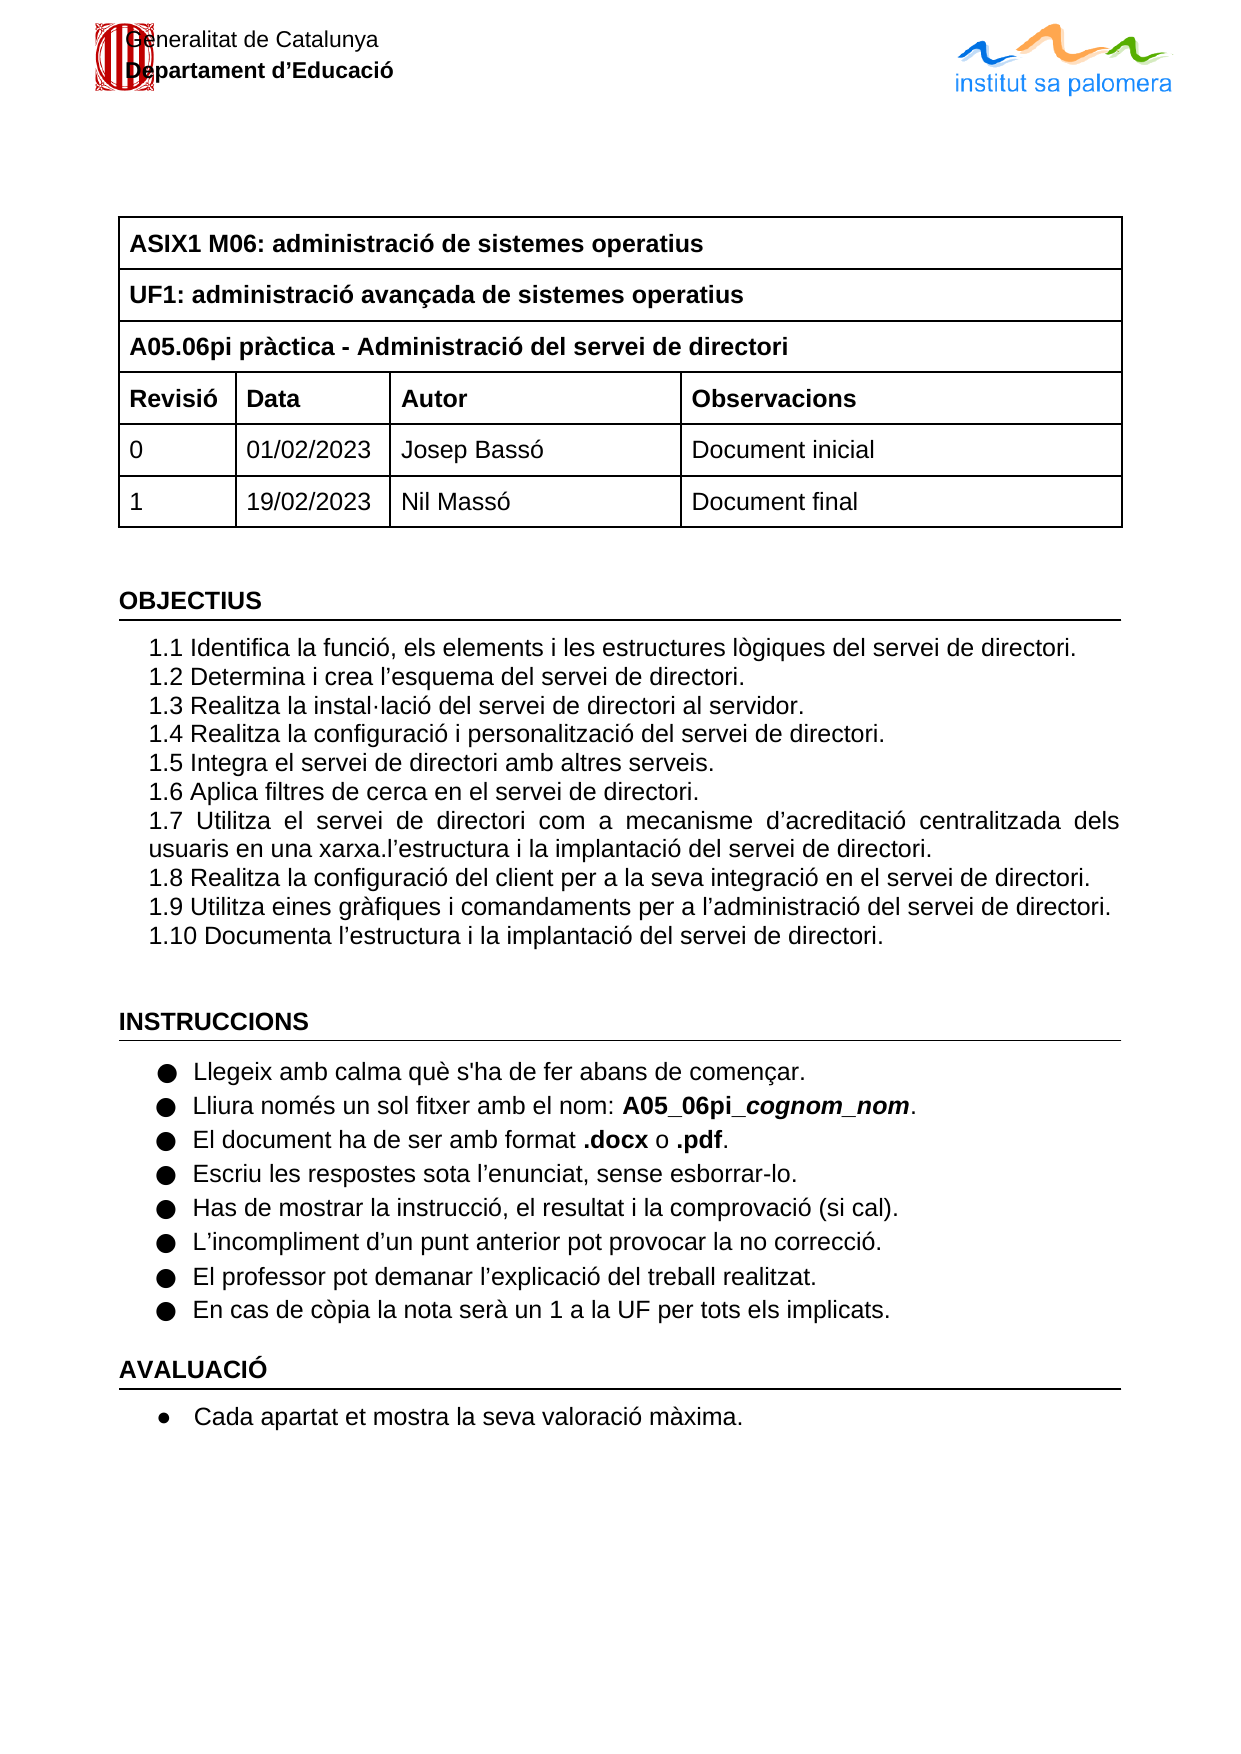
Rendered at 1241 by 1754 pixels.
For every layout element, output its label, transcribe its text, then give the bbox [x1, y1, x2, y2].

list El professor pot demanar l’explicació del treball realitzat. [155, 1258, 1121, 1292]
list Escriu les respostes sota l’enunciat, sense esborrar-lo. [155, 1156, 1121, 1190]
table_header ASIX1 M06: administració de sistemes operatius [120, 218, 1121, 268]
table_cell Observacions [682, 373, 1121, 423]
text 1.2 Determina i crea l’esquema del servei de directori. [148, 662, 1121, 691]
table_cell 01/02/2023 [237, 425, 389, 474]
text 1.7 Utilitza el servei de directori com a mecanisme d’acreditació centralitzada dels usuaris en una xarxa.l’estructura i la implantació del servei de directori. [148, 806, 1121, 863]
table_cell 19/02/2023 [237, 477, 389, 526]
table_cell Document final [682, 477, 1121, 526]
text AVALUACIÓ [119, 1355, 1121, 1388]
table_cell Data [237, 373, 389, 423]
text 1.10 Documenta l’estructura i la implantació del servei de directori. [148, 921, 1121, 949]
list El document ha de ser amb format .docx o .pdf. [155, 1122, 1121, 1156]
list Llegeix amb calma què s'ha de fer abans de començar. [156, 1054, 1121, 1088]
list Has de mostrar la instrucció, el resultat i la comprovació (si cal). [155, 1190, 1121, 1224]
text INSTRUCCIONS [119, 1007, 1121, 1040]
text 1.4 Realitza la configuració i personalització del servei de directori. [148, 719, 1121, 748]
text OBJECTIUS [119, 586, 1121, 619]
list Cada apartat et mostra la seva valoració màxima. [156, 1402, 1121, 1431]
text 1.5 Integra el servei de directori amb altres serveis. [148, 748, 1121, 777]
text 1.9 Utilitza eines gràfiques i comandaments per a l’administració del servei de directori. [148, 892, 1121, 921]
table_cell Nil Massó [391, 477, 680, 526]
picture [93, 21, 155, 93]
text 1.8 Realitza la configuració del client per a la seva integració en el servei de directori. [148, 863, 1121, 892]
table_cell 0 [120, 425, 235, 474]
list Lliura només un sol fitxer amb el nom: A05_06pi_cognom_nom. [155, 1088, 1121, 1122]
table_cell 1 [120, 477, 235, 526]
table_cell A05.06pi pràctica - Administració del servei de directori [120, 322, 1121, 371]
list L’incompliment d’un punt anterior pot provocar la no correcció. [155, 1224, 1121, 1258]
text 1.3 Realitza la instal·lació del servei de directori al servidor. [148, 691, 1121, 719]
table_cell Autor [391, 373, 680, 423]
table_cell Revisió [120, 373, 235, 423]
text 1.6 Aplica filtres de cerca en el servei de directori. [148, 777, 1121, 806]
table_cell Josep Bassó [391, 425, 680, 474]
list En cas de còpia la nota serà un 1 a la UF per tots els implicats. [155, 1292, 1121, 1326]
table_cell Document inicial [682, 425, 1121, 474]
picture [948, 21, 1177, 100]
table_cell UF1: administració avançada de sistemes operatius [120, 270, 1121, 319]
text 1.1 Identifica la funció, els elements i les estructures lògiques del servei de directori. [148, 633, 1121, 662]
